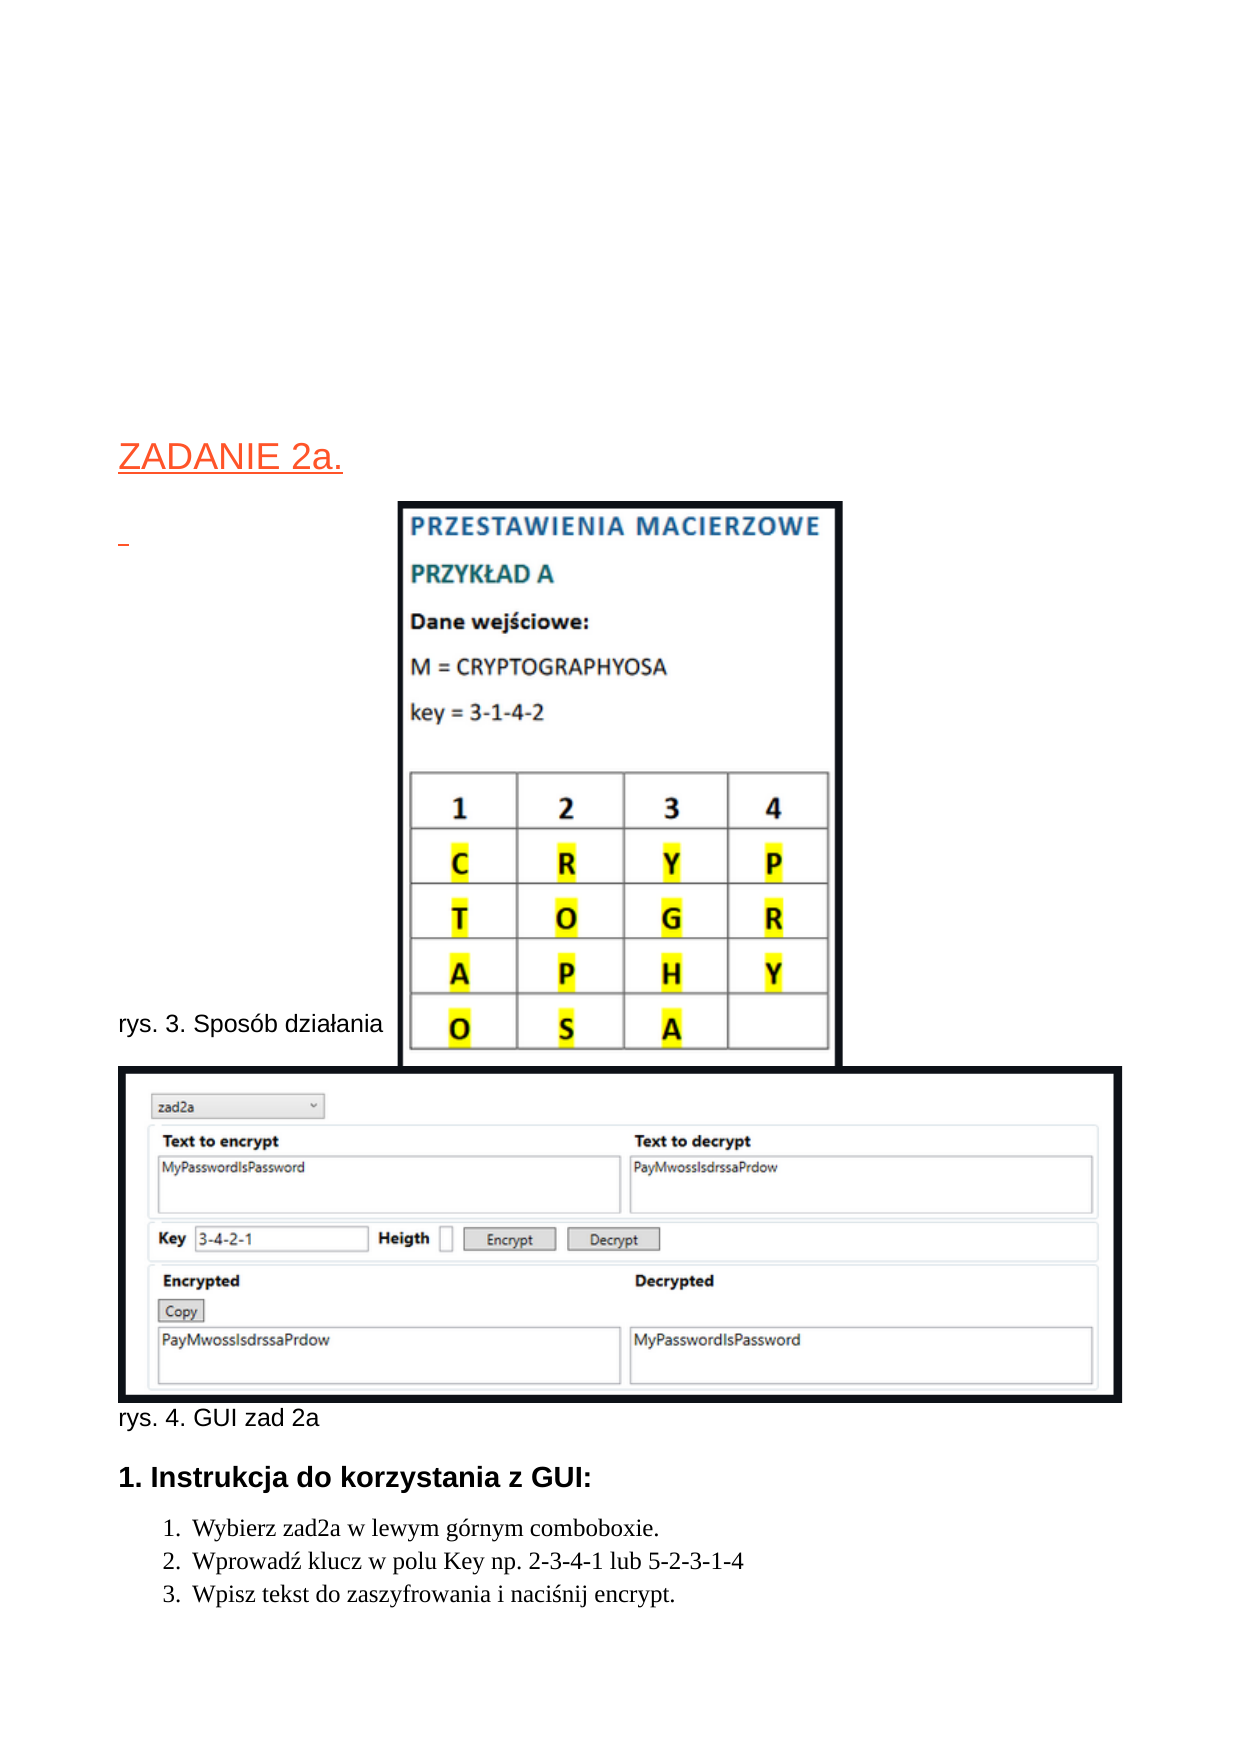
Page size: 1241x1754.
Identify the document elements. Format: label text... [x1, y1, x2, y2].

text rys. 3. Sposób działania [118, 981, 397, 1038]
list Wybierz zad2a w lewym górnym comboboxie. [162, 1513, 1122, 1542]
text ZADANIE 2a. [118, 434, 1122, 477]
text [843, 981, 1122, 1038]
text rys. 4. GUI zad 2a [118, 1403, 1122, 1432]
text 1. Instrukcja do korzystania z GUI: [118, 1460, 1122, 1494]
list Wprowadź klucz w polu Key np. 2-3-4-1 lub 5-2-3-1-4 [162, 1546, 1122, 1575]
list Wpisz tekst do zaszyfrowania i naciśnij encrypt. [162, 1579, 1122, 1608]
picture [118, 501, 1123, 1403]
